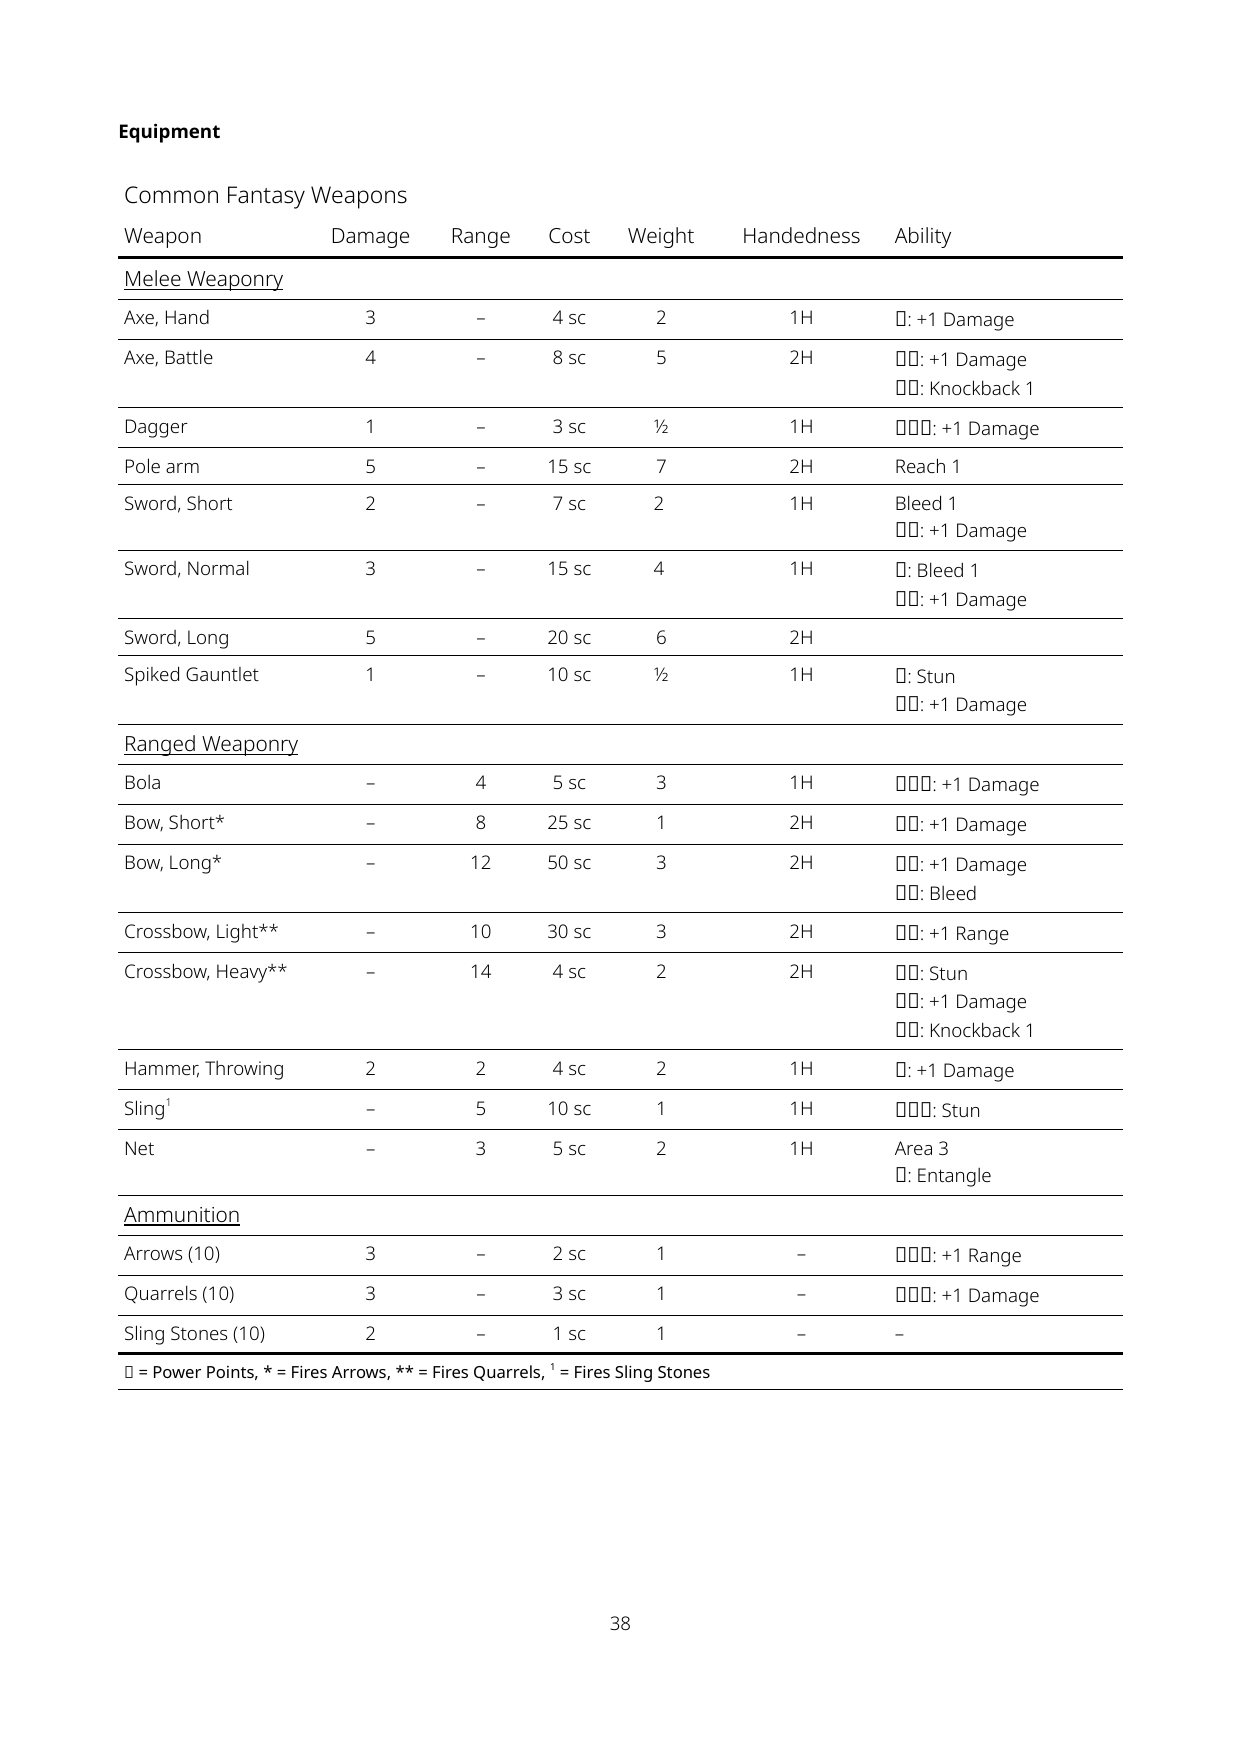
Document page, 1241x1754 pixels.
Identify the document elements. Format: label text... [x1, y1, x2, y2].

table_cell 20 sc [530, 619, 608, 655]
table_cell Pole arm [118, 448, 309, 484]
table_cell 1H [714, 1090, 889, 1129]
table_cell 2 [609, 300, 714, 339]
table_cell Net [118, 1130, 309, 1194]
table_cell 3 [431, 1130, 530, 1194]
table_cell – [431, 300, 530, 339]
table_cell 2 [310, 1316, 431, 1352]
table_cell Bola [118, 765, 309, 804]
table_cell : +1 Damage [889, 805, 1122, 844]
table_cell : +1 Damage : Bleed [889, 845, 1122, 912]
table_cell 5 sc [530, 1130, 608, 1194]
table_cell – [431, 656, 530, 724]
table_cell – [889, 1316, 1122, 1352]
table_cell 25 sc [530, 805, 608, 844]
table_cell 1 [609, 1276, 714, 1314]
table_cell Ammunition [118, 1196, 1122, 1234]
table_cell 2H [714, 805, 889, 844]
table_cell 3 sc [530, 408, 608, 447]
table_cell Crossbow, Heavy** [118, 953, 309, 1049]
table_cell 10 sc [530, 656, 608, 724]
table_cell 4 sc [530, 953, 608, 1049]
table_cell 4 [310, 340, 431, 407]
table_cell Spiked Gauntlet [118, 656, 309, 724]
table_cell Crossbow, Light** [118, 913, 309, 952]
table_cell Reach 1 [889, 448, 1122, 484]
table_cell : +1 Damage [889, 1050, 1122, 1089]
table_cell : +1 Damage [889, 300, 1122, 339]
table_cell 2 [310, 1050, 431, 1089]
table_cell 1 [609, 1090, 714, 1129]
table_cell 3 [609, 913, 714, 952]
table_cell 4 sc [530, 1050, 608, 1089]
table_cell : +1 Damage [889, 765, 1122, 804]
table_cell – [714, 1316, 889, 1352]
table_cell Handedness [714, 216, 889, 256]
table_cell 2 [609, 485, 714, 550]
table_cell 2H [714, 953, 889, 1049]
table_cell 3 [609, 765, 714, 804]
table_cell Area 3 : Entangle [889, 1130, 1122, 1194]
table_cell 2 sc [530, 1236, 608, 1274]
table_cell Range [431, 216, 530, 256]
table_cell Sling1 [118, 1090, 309, 1129]
table_cell 30 sc [530, 913, 608, 952]
table_cell 8 sc [530, 340, 608, 407]
table_cell Axe, Battle [118, 340, 309, 407]
table_cell – [310, 845, 431, 912]
table_cell 5 sc [530, 765, 608, 804]
table_cell 1 [609, 1236, 714, 1274]
table_cell 2 [431, 1050, 530, 1089]
table_cell 3 [310, 551, 431, 618]
table_cell 2 [609, 1130, 714, 1194]
table_cell 12 [431, 845, 530, 912]
table_cell Arrows (10) [118, 1236, 309, 1274]
table_cell – [310, 805, 431, 844]
table_cell Bow, Short* [118, 805, 309, 844]
table_cell 2H [714, 340, 889, 407]
table_cell 1 [310, 408, 431, 447]
table_cell 1 sc [530, 1316, 608, 1352]
table_cell ½ [609, 656, 714, 724]
table_cell Ranged Weaponry [118, 725, 1122, 764]
table_cell : Stun : +1 Damage [889, 656, 1122, 724]
table_cell – [431, 340, 530, 407]
table_cell Melee Weaponry [118, 259, 1122, 299]
table_cell – [714, 1236, 889, 1274]
table_cell – [310, 913, 431, 952]
table_cell : Bleed 1 : +1 Damage [889, 551, 1122, 618]
table_cell – [714, 1276, 889, 1314]
table_cell 1H [714, 485, 889, 550]
table_cell 15 sc [530, 551, 608, 618]
table_cell 4 [431, 765, 530, 804]
table_cell : +1 Damage [889, 408, 1122, 447]
table_cell Weight [609, 216, 714, 256]
table_cell Sword, Short [118, 485, 309, 550]
table_cell 7 [609, 448, 714, 484]
table_cell 2 [609, 1050, 714, 1089]
table_cell : +1 Range [889, 1236, 1122, 1274]
table_cell : Stun : +1 Damage : Knockback 1 [889, 953, 1122, 1049]
table_cell 3 sc [530, 1276, 608, 1314]
table_cell 1 [609, 1316, 714, 1352]
table_cell 15 sc [530, 448, 608, 484]
table_cell – [310, 1090, 431, 1129]
table_cell 1 [310, 656, 431, 724]
table_cell Quarrels (10) [118, 1276, 309, 1314]
table_cell Sword, Long [118, 619, 309, 655]
table_cell Ability [889, 216, 1122, 256]
table_cell 1H [714, 408, 889, 447]
table_cell – [431, 551, 530, 618]
table_cell 5 [310, 619, 431, 655]
table_cell 3 [609, 845, 714, 912]
table_cell Hammer, Throwing [118, 1050, 309, 1089]
table_cell 1H [714, 765, 889, 804]
table_cell 7 sc [530, 485, 608, 550]
table_cell Cost [530, 216, 608, 256]
table_cell 6 [609, 619, 714, 655]
table_cell Weapon [118, 216, 309, 256]
table_cell 10 [431, 913, 530, 952]
table_cell  = Power Points, * = Fires Arrows, ** = Fires Quarrels, 1 = Fires Sling Stones [118, 1355, 1122, 1389]
table_header Common Fantasy Weapons [118, 173, 1122, 216]
table_cell – [431, 1316, 530, 1352]
table_cell : +1 Damage [889, 1276, 1122, 1314]
table_cell 3 [310, 300, 431, 339]
table_cell 1H [714, 1130, 889, 1194]
table_cell – [310, 1130, 431, 1194]
table_cell Dagger [118, 408, 309, 447]
table_cell 2 [609, 953, 714, 1049]
table_cell Damage [310, 216, 431, 256]
table_cell – [431, 485, 530, 550]
table_cell 5 [609, 340, 714, 407]
table_cell – [310, 765, 431, 804]
table_cell 2H [714, 913, 889, 952]
table_cell 2H [714, 845, 889, 912]
table_cell – [431, 619, 530, 655]
table_cell Sword, Normal [118, 551, 309, 618]
table_cell : Stun [889, 1090, 1122, 1129]
table_cell [889, 619, 1122, 655]
table_cell : +1 Damage : Knockback 1 [889, 340, 1122, 407]
table_cell 4 sc [530, 300, 608, 339]
table_cell 4 [609, 551, 714, 618]
table_cell 2H [714, 619, 889, 655]
table_cell Bow, Long* [118, 845, 309, 912]
table_cell Axe, Hand [118, 300, 309, 339]
table_cell 1H [714, 300, 889, 339]
table_cell 1H [714, 551, 889, 618]
table_cell ½ [609, 408, 714, 447]
table_cell Bleed 1 : +1 Damage [889, 485, 1122, 550]
table_cell 10 sc [530, 1090, 608, 1129]
table_cell 2 [310, 485, 431, 550]
table_cell 3 [310, 1236, 431, 1274]
table_cell – [431, 408, 530, 447]
table_cell 1 [609, 805, 714, 844]
table_cell 5 [431, 1090, 530, 1129]
table_cell – [431, 1276, 530, 1314]
table_cell 50 sc [530, 845, 608, 912]
table_cell – [310, 953, 431, 1049]
table_cell 1H [714, 656, 889, 724]
table_cell 5 [310, 448, 431, 484]
table_cell : +1 Range [889, 913, 1122, 952]
table_cell – [431, 448, 530, 484]
table_cell 1H [714, 1050, 889, 1089]
table_cell Sling Stones (10) [118, 1316, 309, 1352]
table_cell – [431, 1236, 530, 1274]
table_cell 8 [431, 805, 530, 844]
table_cell 14 [431, 953, 530, 1049]
table_cell 3 [310, 1276, 431, 1314]
table_cell 2H [714, 448, 889, 484]
